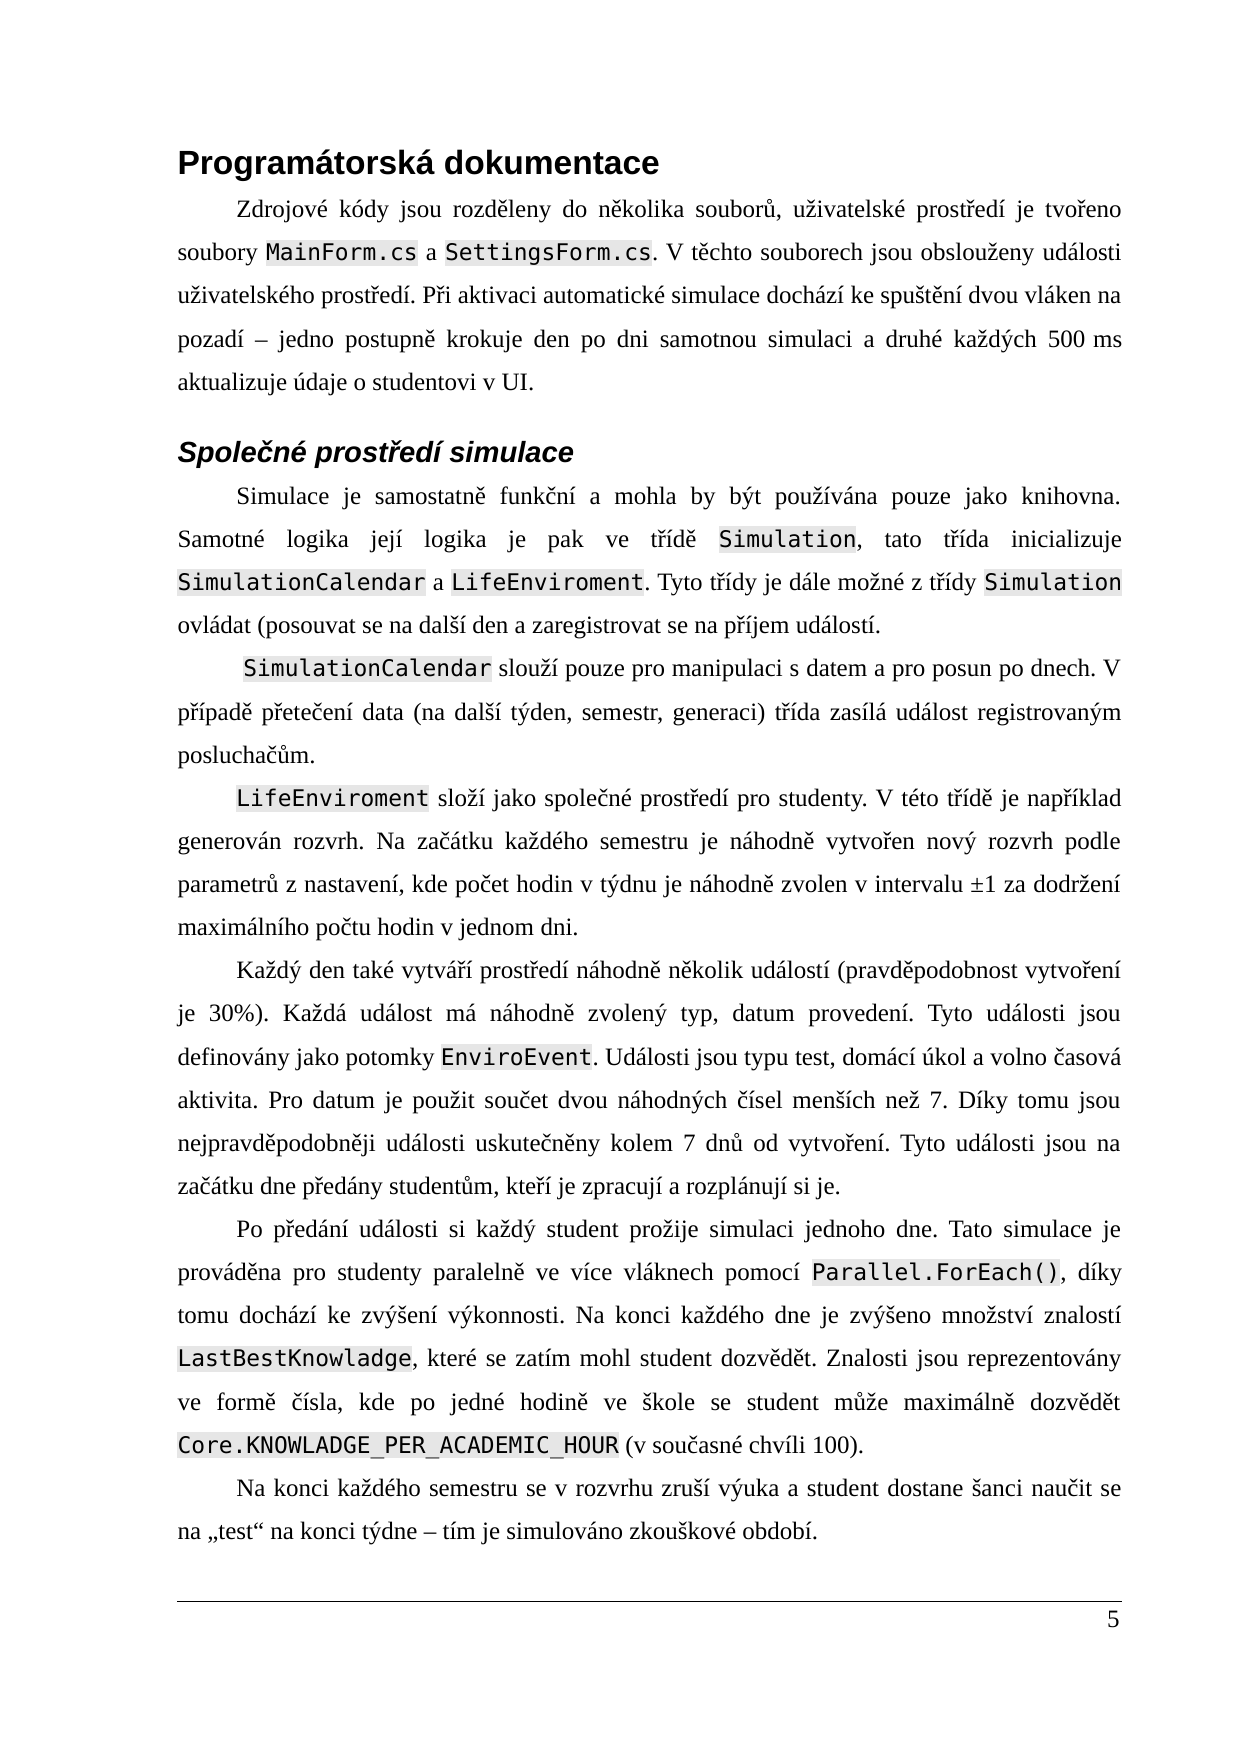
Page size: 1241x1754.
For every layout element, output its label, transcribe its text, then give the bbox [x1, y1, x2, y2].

subtitle Programátorská dokumentace [177, 143, 1122, 182]
subtitle Společné prostředí simulace [177, 435, 1122, 468]
text Po předání události si každý student prožije simulaci jednoho dne. Tato simulace je prováděna pro studenty paralelně ve více vláknech pomocí Parallel.ForEach(), díky tomu dochází ke zvýšení výkonnosti. Na konci každého dne je zvýšeno množství znalostí LastBestKnowladge, které se zatím mohl student dozvědět. Znalosti jsou reprezentovány ve formě čísla, kde po jedné hodině ve škole se student může maximálně dozvědět Core.KNOWLADGE_PER_ACADEMIC_HOUR (v současné chvíli 100). [177, 1214, 1122, 1458]
text Zdrojové kódy jsou rozděleny do několika souborů, uživatelské prostředí je tvořeno soubory MainForm.cs a SettingsForm.cs. V těchto souborech jsou obslouženy události uživatelského prostředí. Při aktivaci automatické simulace dochází ke spuštění dvou vláken na pozadí – jedno postupně krokuje den po dni samotnou simulaci a druhé každých 500 ms aktualizuje údaje o studentovi v UI. [177, 194, 1122, 396]
text Simulace je samostatně funkční a mohla by být používána pouze jako knihovna. Samotné logika její logika je pak ve třídě Simulation, tato třída inicializuje SimulationCalendar a LifeEnviroment. Tyto třídy je dále možné z třídy Simulation ovládat (posouvat se na další den a zaregistrovat se na příjem událostí. [177, 481, 1122, 639]
text Na konci každého semestru se v rozvrhu zruší výuka a student dostane šanci naučit se na „test“ na konci týdne – tím je simulováno zkouškové období. [177, 1473, 1122, 1545]
text SimulationCalendar slouží pouze pro manipulaci s datem a pro posun po dnech. V případě přetečení data (na další týden, semestr, generaci) třída zasílá událost registrovaným posluchačům. [177, 653, 1122, 768]
text LifeEnviroment složí jako společné prostředí pro studenty. V této třídě je například generován rozvrh. Na začátku každého semestru je náhodně vytvořen nový rozvrh podle parametrů z nastavení, kde počet hodin v týdnu je náhodně zvolen v intervalu ±1 za dodržení maximálního počtu hodin v jednom dni. [177, 783, 1122, 941]
text Každý den také vytváří prostředí náhodně několik událostí (pravděpodobnost vytvoření je 30%). Každá událost má náhodně zvolený typ, datum provedení. Tyto události jsou definovány jako potomky EnviroEvent. Události jsou typu test, domácí úkol a volno časová aktivita. Pro datum je použit součet dvou náhodných čísel menších než 7. Díky tomu jsou nejpravděpodobněji události uskutečněny kolem 7 dnů od vytvoření. Tyto události jsou na začátku dne předány studentům, kteří je zpracují a rozplánují si je. [177, 955, 1122, 1200]
